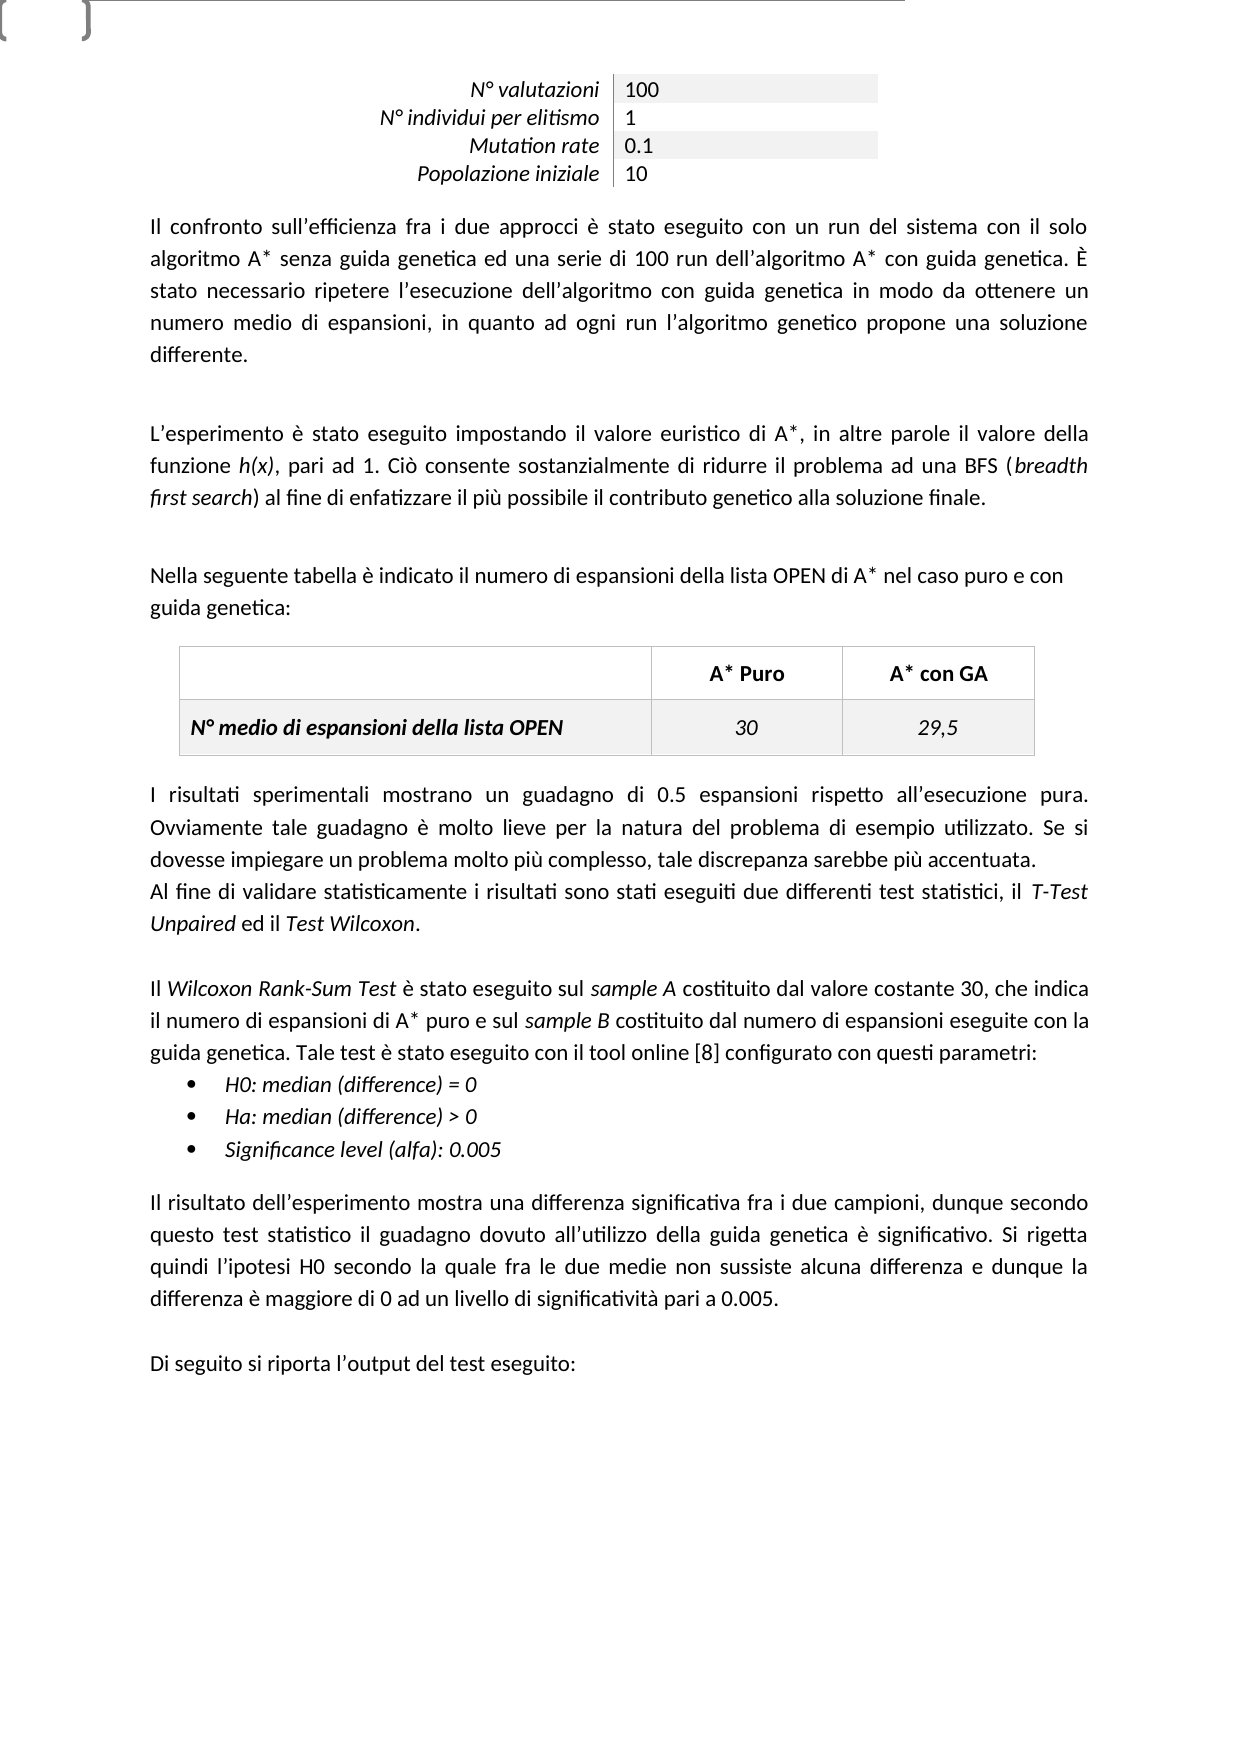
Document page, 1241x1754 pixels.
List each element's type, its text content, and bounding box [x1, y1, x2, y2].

text I risultati sperimentali mostrano un guadagno di 0.5 espansioni rispetto all’esecuzione pura. Ovviamente tale guadagno è molto lieve per la natura del problema di esempio utilizzato. Se si dovesse impiegare un problema molto più complesso, tale discrepanza sarebbe più accentuata. [150, 781, 1090, 873]
table_cell 0.1 [614, 131, 853, 159]
text Il confronto sull’efficienza fra i due approcci è stato eseguito con un run del sistema con il solo algoritmo A* senza guida genetica ed una serie di 100 run dell’algoritmo A* con guida genetica. È stato necessario ripetere l’esecuzione dell’algoritmo con guida genetica in modo da ottenere un numero medio di espansioni, in quanto ad ogni run l’algoritmo genetico propone una soluzione differente. [150, 212, 1090, 369]
table_cell Popolazione iniziale [362, 159, 613, 187]
table_cell 10 [614, 159, 853, 187]
text Il risultato dell’esperimento mostra una differenza significativa fra i due campioni, dunque secondo questo test statistico il guadagno dovuto all’utilizzo della guida genetica è significativo. Si rigetta quindi l’ipotesi H0 secondo la quale fra le due medie non sussiste alcuna differenza e dunque la differenza è maggiore di 0 ad un livello di significatività pari a 0.005. [150, 1188, 1090, 1312]
table_cell [853, 131, 878, 159]
table_header A* con GA [843, 647, 1034, 699]
table_cell [853, 159, 878, 187]
table_header A* Puro [652, 647, 842, 699]
text L’esperimento è stato eseguito impostando il valore euristico di A*, in altre parole il valore della funzione h(x), pari ad 1. Ciò consente sostanzialmente di ridurre il problema ad una BFS (breadth first search) al fine di enfatizzare il più possibile il contributo genetico alla soluzione finale. [150, 419, 1090, 511]
list H0: median (difference) = 0 [187, 1070, 1090, 1098]
text Il Wilcoxon Rank-Sum Test è stato eseguito sul sample A costituito dal valore costante 30, che indica il numero di espansioni di A* puro e sul sample B costituito dal numero di espansioni eseguite con la guida genetica. Tale test è stato eseguito con il tool online [8] configurato con questi parametri: [150, 974, 1090, 1066]
list Significance level (alfa): 0.005 [187, 1135, 1090, 1163]
table_header [180, 647, 651, 699]
table_cell 30 [652, 700, 842, 754]
table_cell [853, 103, 878, 131]
table_cell N° medio di espansioni della lista OPEN [180, 700, 651, 754]
text Nella seguente tabella è indicato il numero di espansioni della lista OPEN di A* nel caso puro e con guida genetica: [150, 561, 1090, 621]
table_cell 29,5 [843, 700, 1034, 754]
table_cell 100 [614, 74, 853, 103]
text Al fine di validare statisticamente i risultati sono stati eseguiti due differenti test statistici, il T-Test Unpaired ed il Test Wilcoxon. [150, 877, 1090, 937]
text Di seguito si riporta l’output del test eseguito: [150, 1349, 1090, 1377]
list Ha: median (difference) > 0 [187, 1102, 1090, 1131]
table_cell N° valutazioni [362, 74, 613, 103]
table_cell [853, 74, 878, 103]
table_cell 1 [614, 103, 853, 131]
table_cell N° individui per elitismo [362, 103, 613, 131]
table_cell Mutation rate [362, 131, 613, 159]
